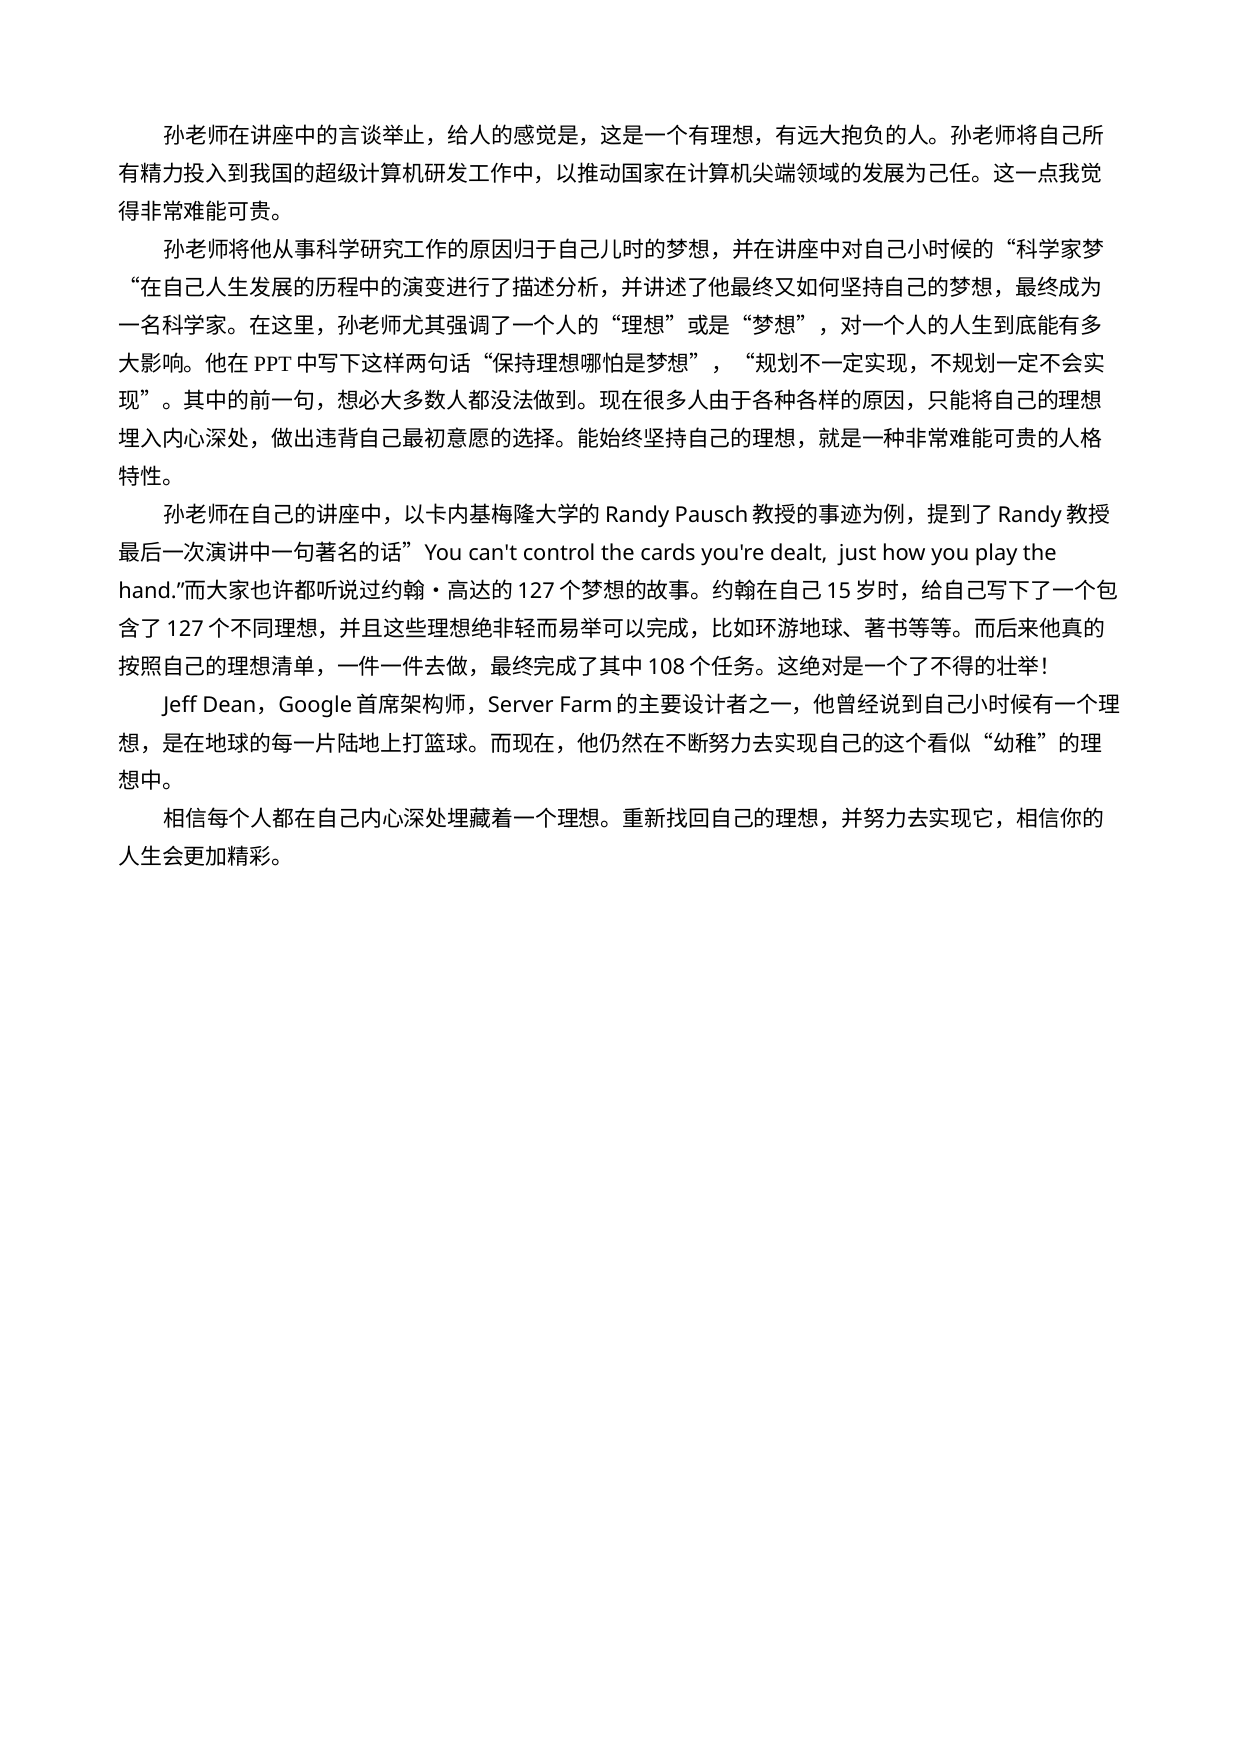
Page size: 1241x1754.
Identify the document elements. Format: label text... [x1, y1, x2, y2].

text 孙老师在自己的讲座中，以卡内基梅隆大学的Randy Pausch教授的事迹为例，提到了Randy教授最后一次演讲中一句著名的话”You can't control the cards you're dealt, just how you play the hand.”而大家也许都听说过约翰•高达的127个梦想的故事。约翰在自己15岁时，给自己写下了一个包含了127个不同理想，并且这些理想绝非轻而易举可以完成，比如环游地球、著书等等。而后来他真的按照自己的理想清单，一件一件去做，最终完成了其中108个任务。这绝对是一个了不得的壮举！ [118, 497, 1122, 681]
text Jeff Dean，Google首席架构师，Server Farm的主要设计者之一，他曾经说到自己小时候有一个理想，是在地球的每一片陆地上打篮球。而现在，他仍然在不断努力去实现自己的这个看似“幼稚”的理想中。 [118, 687, 1122, 795]
text 孙老师将他从事科学研究工作的原因归于自己儿时的梦想，并在讲座中对自己小时候的“科学家梦“在自己人生发展的历程中的演变进行了描述分析，并讲述了他最终又如何坚持自己的梦想，最终成为一名科学家。在这里，孙老师尤其强调了一个人的“理想”或是“梦想”，对一个人的人生到底能有多大影响。他在PPT中写下这样两句话“保持理想哪怕是梦想”，“规划不一定实现，不规划一定不会实现”。其中的前一句，想必大多数人都没法做到。现在很多人由于各种各样的原因，只能将自己的理想埋入内心深处，做出违背自己最初意愿的选择。能始终坚持自己的理想，就是一种非常难能可贵的人格特性。 [118, 232, 1122, 491]
text 孙老师在讲座中的言谈举止，给人的感觉是，这是一个有理想，有远大抱负的人。孙老师将自己所有精力投入到我国的超级计算机研发工作中，以推动国家在计算机尖端领域的发展为己任。这一点我觉得非常难能可贵。 [118, 118, 1122, 226]
text 相信每个人都在自己内心深处埋藏着一个理想。重新找回自己的理想，并努力去实现它，相信你的人生会更加精彩。 [118, 801, 1122, 871]
